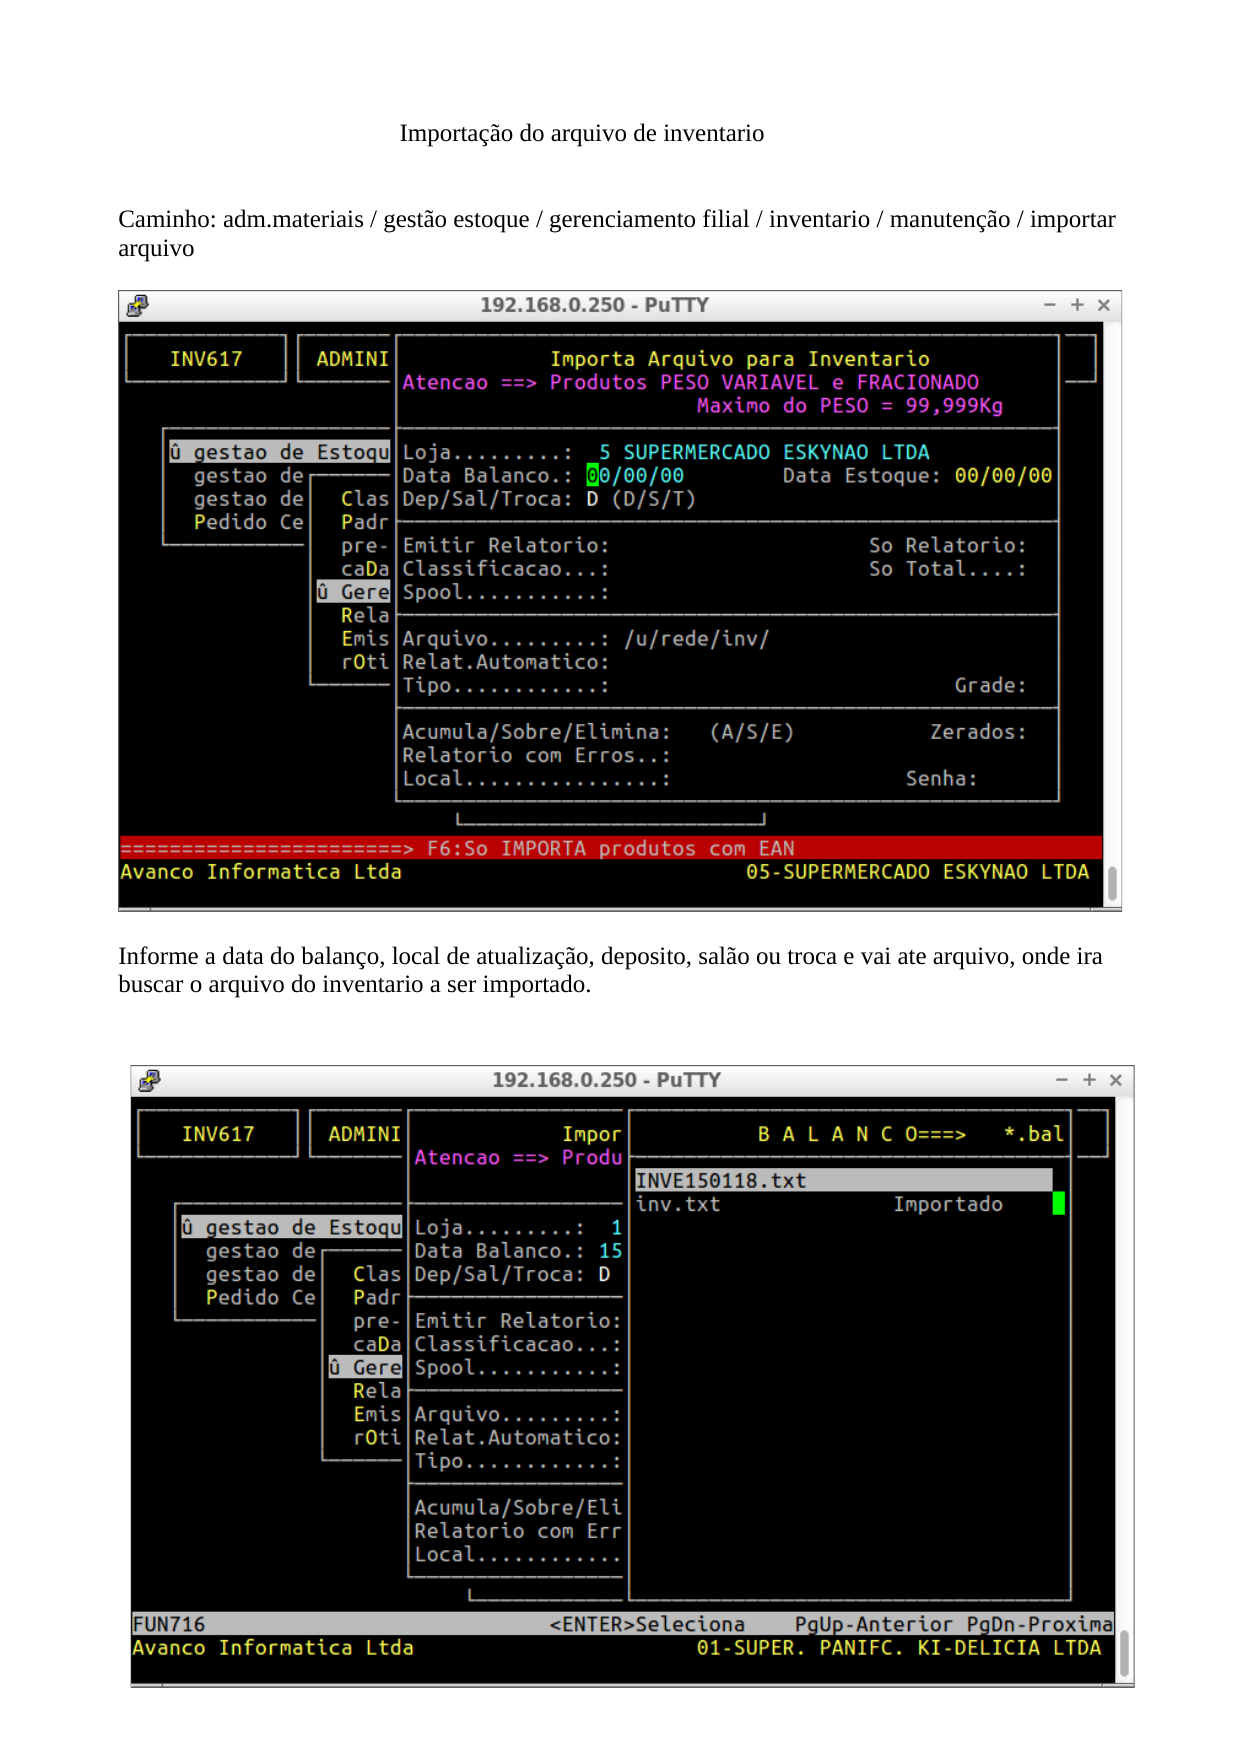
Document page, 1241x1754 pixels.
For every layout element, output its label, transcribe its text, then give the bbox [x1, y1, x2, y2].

text arquivo [118, 233, 1122, 262]
text Informe a data do balanço, local de atualização, deposito, salão ou troca e vai ate arquivo, onde ira buscar o arquivo do inventario a ser importado. [118, 941, 1122, 998]
text Importação do arquivo de inventario [118, 118, 1122, 147]
picture [130, 1065, 1135, 1688]
text Caminho: adm.materiais / gestão estoque / gerenciamento filial / inventario / manutenção / importar [118, 204, 1122, 233]
picture [118, 290, 1123, 912]
